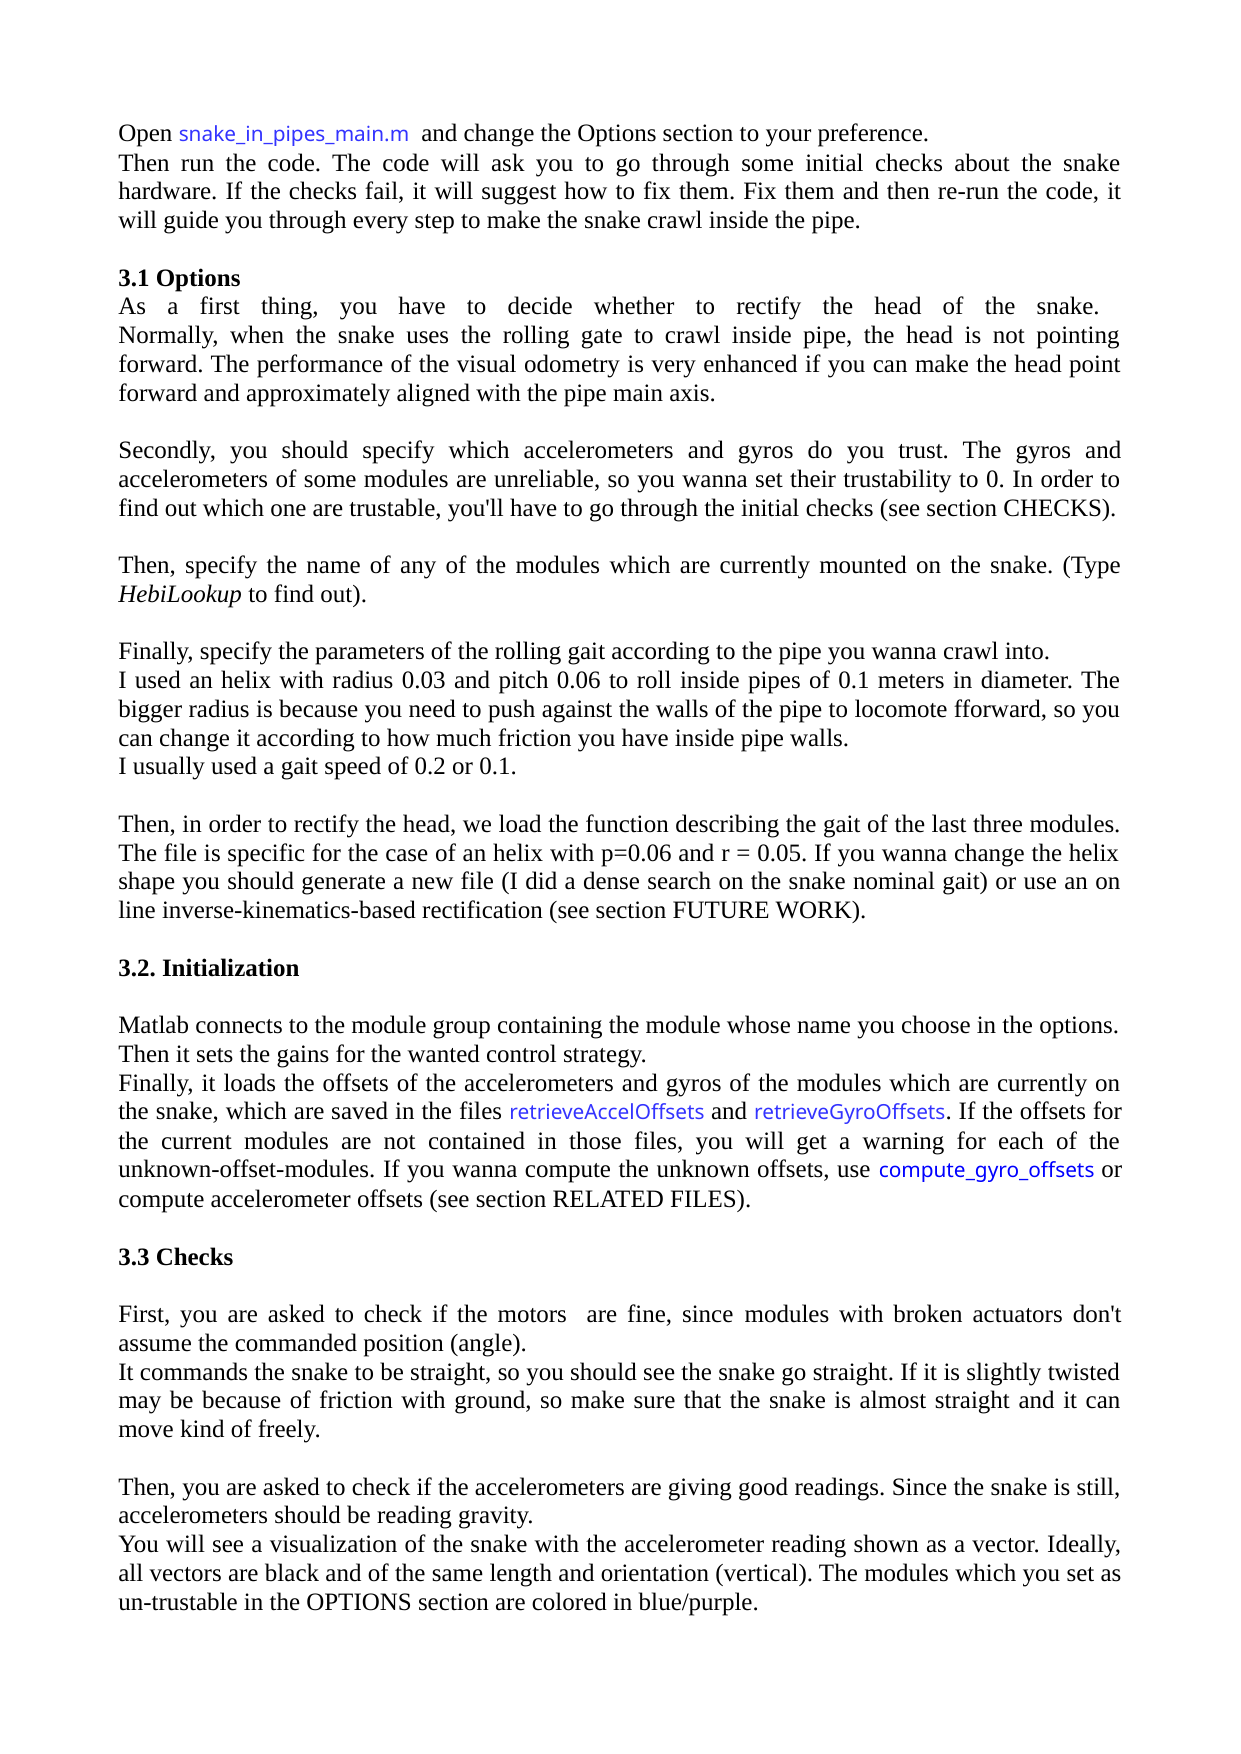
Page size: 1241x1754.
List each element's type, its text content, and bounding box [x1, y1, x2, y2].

text It commands the snake to be straight, so you should see the snake go straight. If it is slightly twisted may be because of friction with ground, so make sure that the snake is almost straight and it can move kind of freely. [118, 1357, 1122, 1443]
text Then run the code. The code will ask you to go through some initial checks about the snake hardware. If the checks fail, it will suggest how to fix them. Fix them and then re-run the code, it will guide you through every step to make the snake crawl inside the pipe. [118, 148, 1122, 234]
text 3.3 Checks [118, 1242, 1122, 1270]
text I usually used a gait speed of 0.2 or 0.1. [118, 751, 1122, 780]
text You will see a visualization of the snake with the accelerometer reading shown as a vector. Ideally, all vectors are black and of the same length and orientation (vertical). The modules which you set as un-trustable in the OPTIONS section are colored in blue/purple. [118, 1529, 1122, 1615]
text Then it sets the gains for the wanted control strategy. [118, 1039, 1122, 1068]
text As a first thing, you have to decide whether to rectify the head of the snake. Normally, when the snake uses the rolling gate to crawl inside pipe, the head is not pointing forward. The performance of the visual odometry is very enhanced if you can make the head point forward and approximately aligned with the pipe main axis. [118, 291, 1122, 406]
text First, you are asked to check if the motors are fine, since modules with broken actuators don't assume the commanded position (angle). [118, 1299, 1122, 1357]
text Then, in order to rectify the head, we load the function describing the gait of the last three modules. The file is specific for the case of an helix with p=0.06 and r = 0.05. If you wanna change the helix shape you should generate a new file (I did a dense search on the snake nominal gait) or use an on line inverse-kinematics-based rectification (see section FUTURE WORK). [118, 809, 1122, 924]
text Secondly, you should specify which accelerometers and gyros do you trust. The gyros and accelerometers of some modules are unreliable, so you wanna set their trustability to 0. In order to find out which one are trustable, you'll have to go through the initial checks (see section CHECKS). [118, 435, 1122, 521]
text Then, you are asked to check if the accelerometers are giving good readings. Since the snake is still, accelerometers should be reading gravity. [118, 1472, 1122, 1529]
text I used an helix with radius 0.03 and pitch 0.06 to roll inside pipes of 0.1 meters in diameter. The bigger radius is because you need to push against the walls of the pipe to locomote fforward, so you can change it according to how much friction you have inside pipe walls. [118, 665, 1122, 751]
text 3.1 Options [118, 263, 1122, 291]
text Then, specify the name of any of the modules which are currently mounted on the snake. (Type HebiLookup to find out). [118, 550, 1122, 608]
text Matlab connects to the module group containing the module whose name you choose in the options. [118, 1010, 1122, 1039]
text 3.2. Initialization [118, 953, 1122, 981]
text Finally, specify the parameters of the rolling gait according to the pipe you wanna crawl into. [118, 636, 1122, 665]
text Finally, it loads the offsets of the accelerometers and gyros of the modules which are currently on the snake, which are saved in the files retrieveAccelOffsets and retrieveGyroOffsets. If the offsets for the current modules are not contained in those files, you will get a warning for each of the unknown-offset-modules. If you wanna compute the unknown offsets, use compute_gyro_offsets or compute accelerometer offsets (see section RELATED FILES). [118, 1068, 1122, 1213]
text Open snake_in_pipes_main.m and change the Options section to your preference. [118, 118, 1122, 148]
